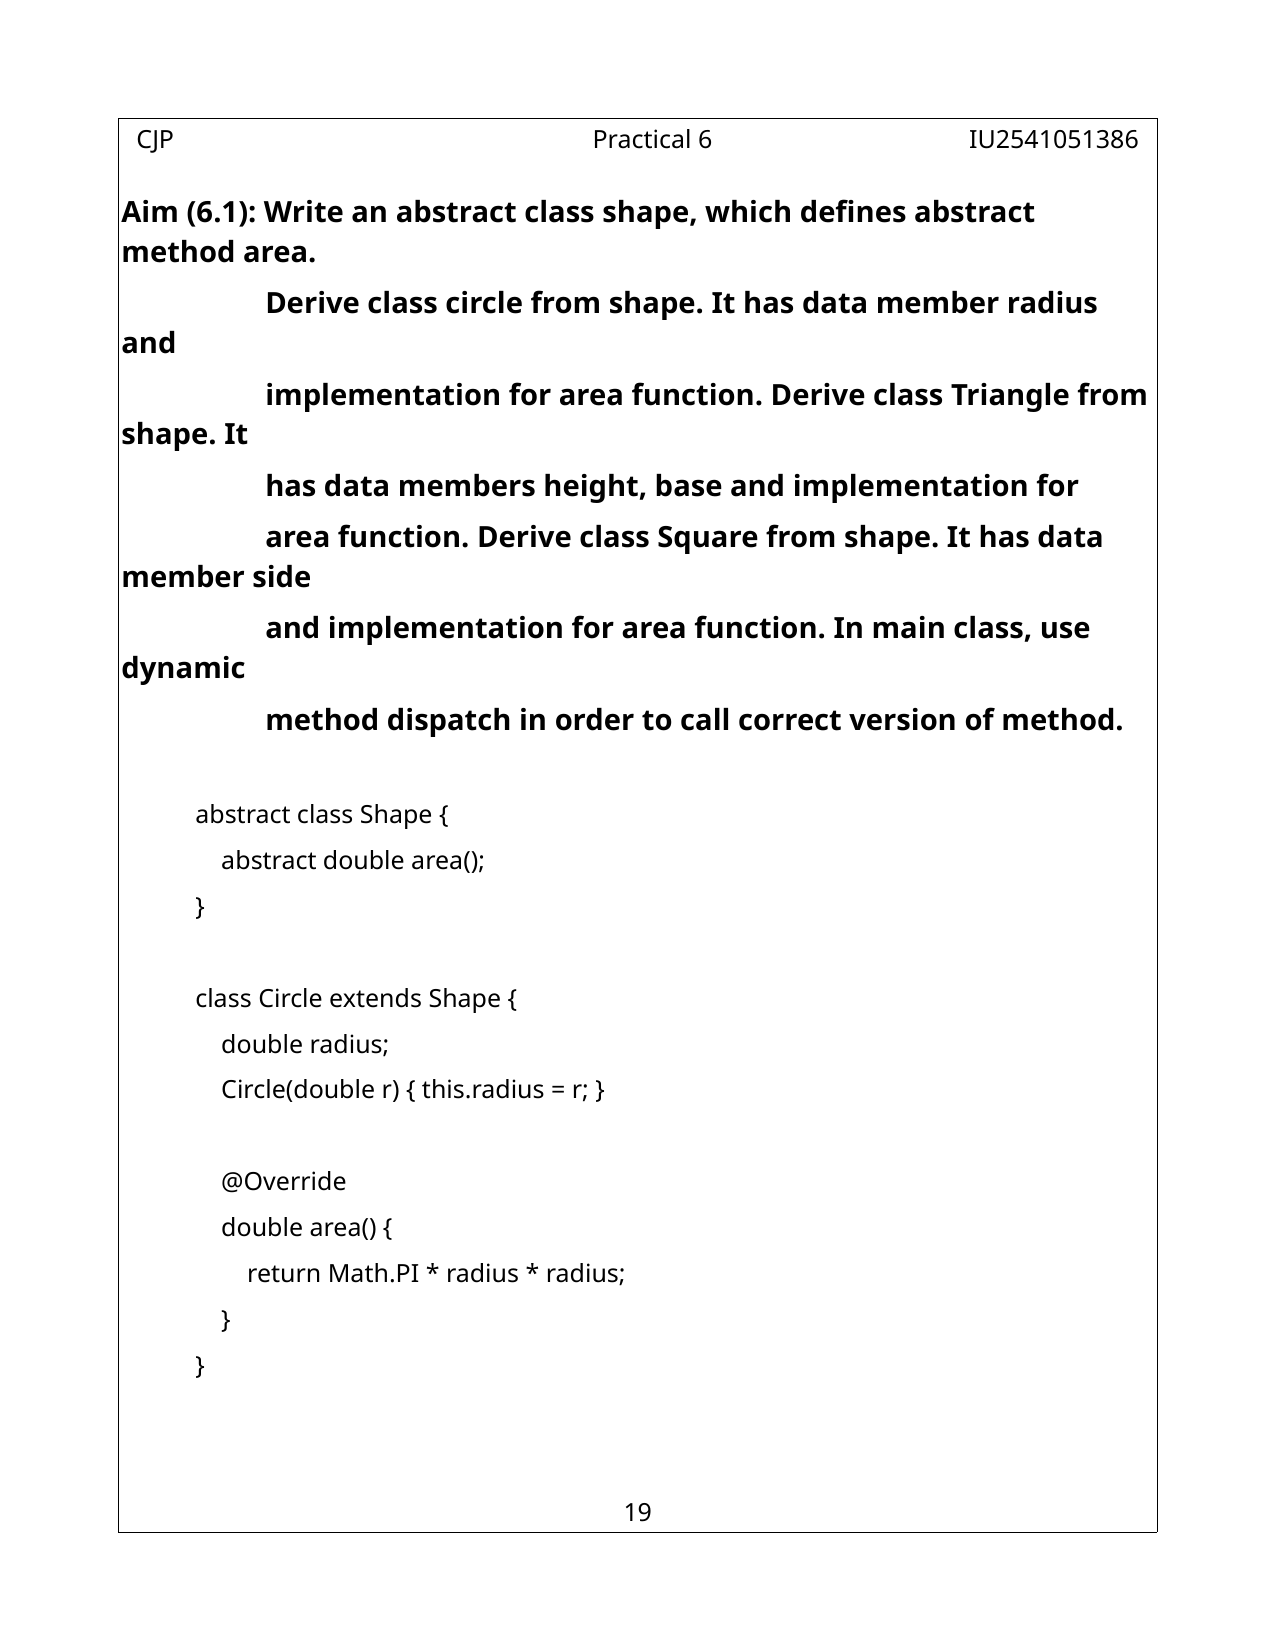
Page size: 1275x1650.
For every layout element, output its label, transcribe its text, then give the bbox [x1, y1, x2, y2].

text Aim (6.1): Write an abstract class shape, which defines abstract method area. [121, 191, 1154, 271]
text has data members height, base and implementation for [121, 465, 1154, 505]
text class Circle extends Shape { [195, 980, 1154, 1014]
text implementation for area function. Derive class Triangle from shape. It [121, 374, 1154, 453]
text abstract double area(); [195, 842, 1154, 877]
text Derive class circle from shape. It has data member radius and [121, 282, 1154, 362]
text Circle(double r) { this.radius = r; } [195, 1072, 1154, 1106]
text return Math.PI * radius * radius; [195, 1256, 1154, 1290]
text and implementation for area function. In main class, use dynamic [121, 608, 1154, 687]
text @Override [195, 1164, 1154, 1198]
text area function. Derive class Square from shape. It has data member side [121, 517, 1154, 596]
text } [195, 888, 1154, 922]
text abstract class Shape { [195, 797, 1154, 831]
text double area() { [195, 1210, 1154, 1244]
text method dispatch in order to call correct version of method. [121, 699, 1154, 739]
text } [195, 1348, 1154, 1382]
text double radius; [195, 1026, 1154, 1060]
text } [195, 1302, 1154, 1336]
